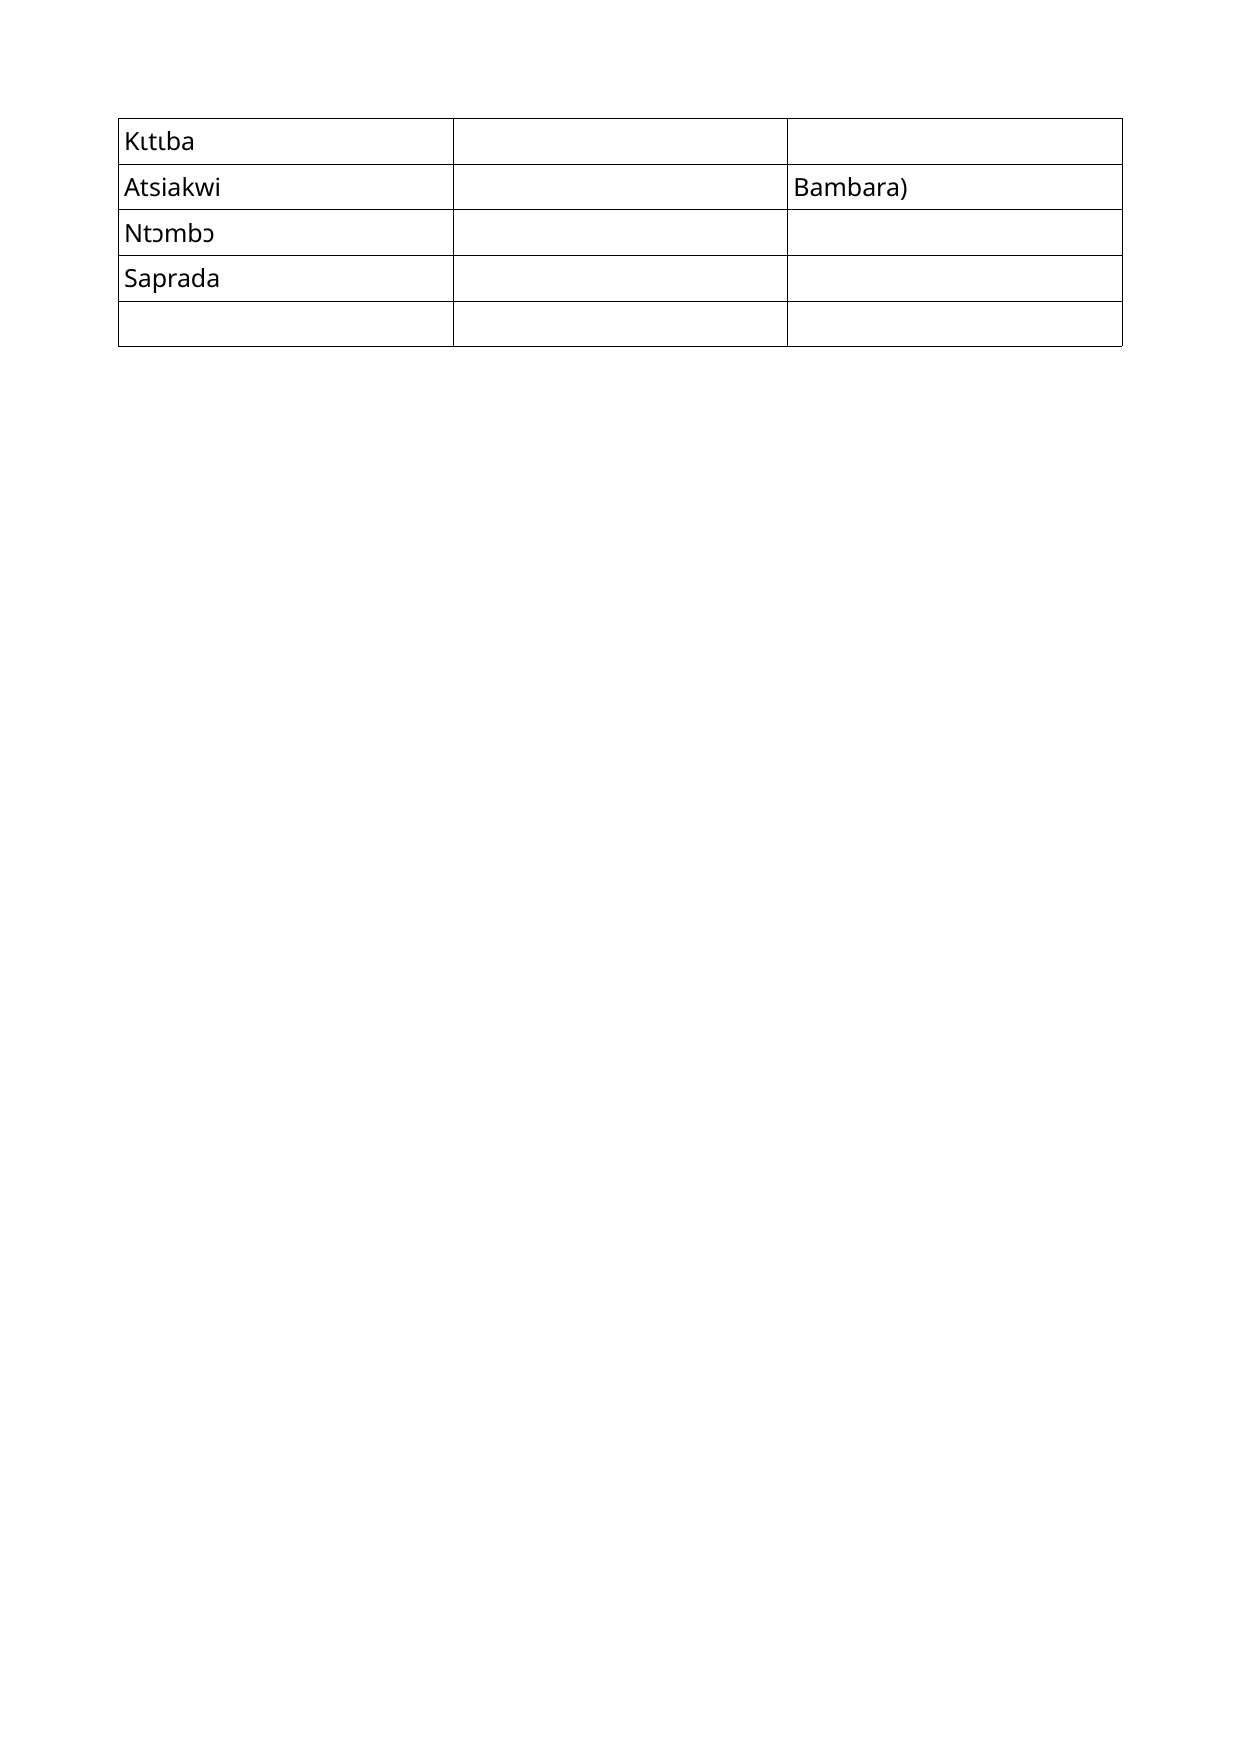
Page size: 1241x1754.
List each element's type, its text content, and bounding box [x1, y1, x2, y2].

table_cell [788, 256, 1122, 301]
table_cell [454, 165, 787, 209]
table_cell [788, 210, 1122, 255]
table_cell [454, 210, 787, 255]
table_cell Ntɔmbɔ [119, 210, 453, 255]
table_cell [119, 302, 453, 346]
table_cell Saprada [119, 256, 453, 301]
table_cell [788, 302, 1122, 346]
table_cell Kɩtɩba [119, 119, 453, 164]
table_cell Bambara) [788, 165, 1122, 209]
table_cell [788, 119, 1122, 164]
table_cell [454, 302, 787, 346]
table_cell [454, 119, 787, 164]
table_cell Atsiakwi [119, 165, 453, 209]
table_cell [454, 256, 787, 301]
